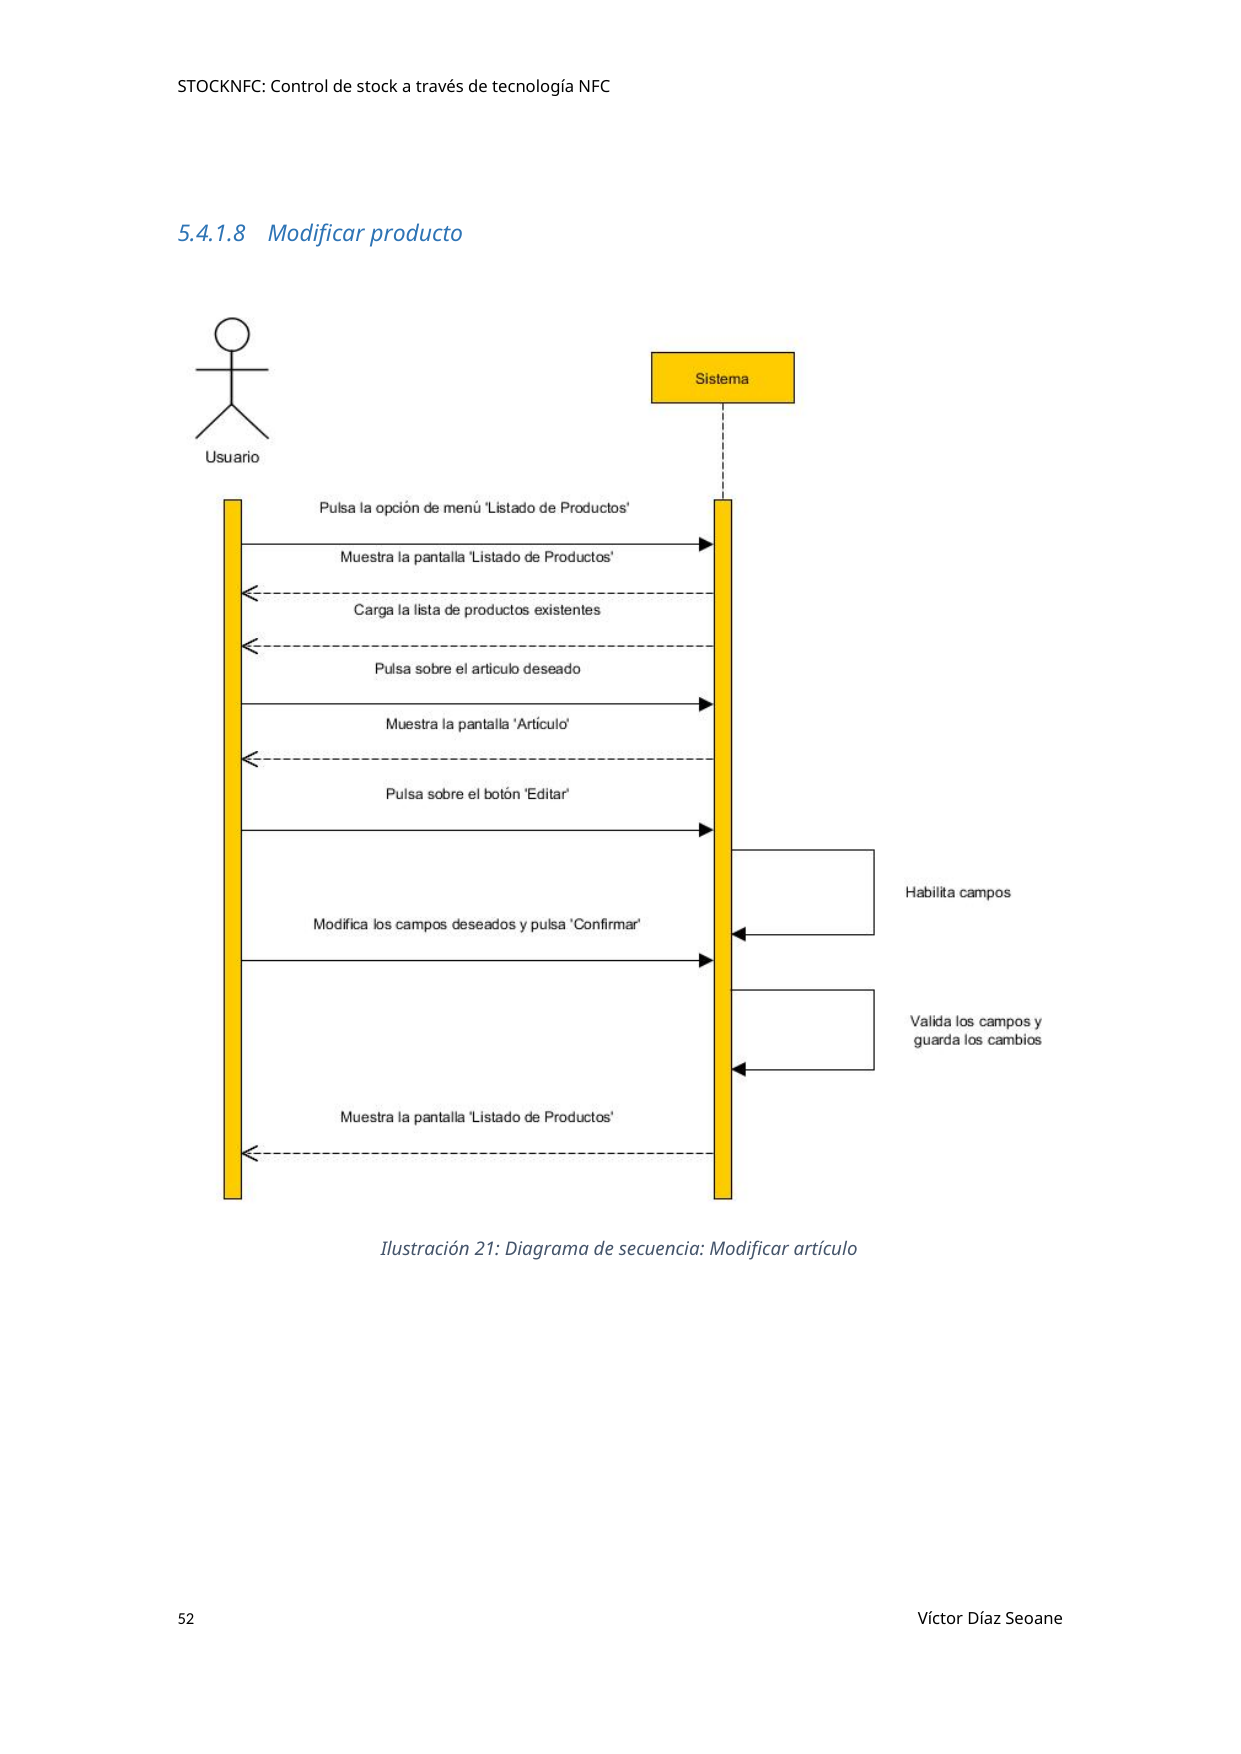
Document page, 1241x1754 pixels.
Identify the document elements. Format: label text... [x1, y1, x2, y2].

subtitle Modificar producto [177, 217, 1063, 249]
text Ilustración 21: Diagrama de secuencia: Modificar artículo [177, 1235, 1063, 1260]
